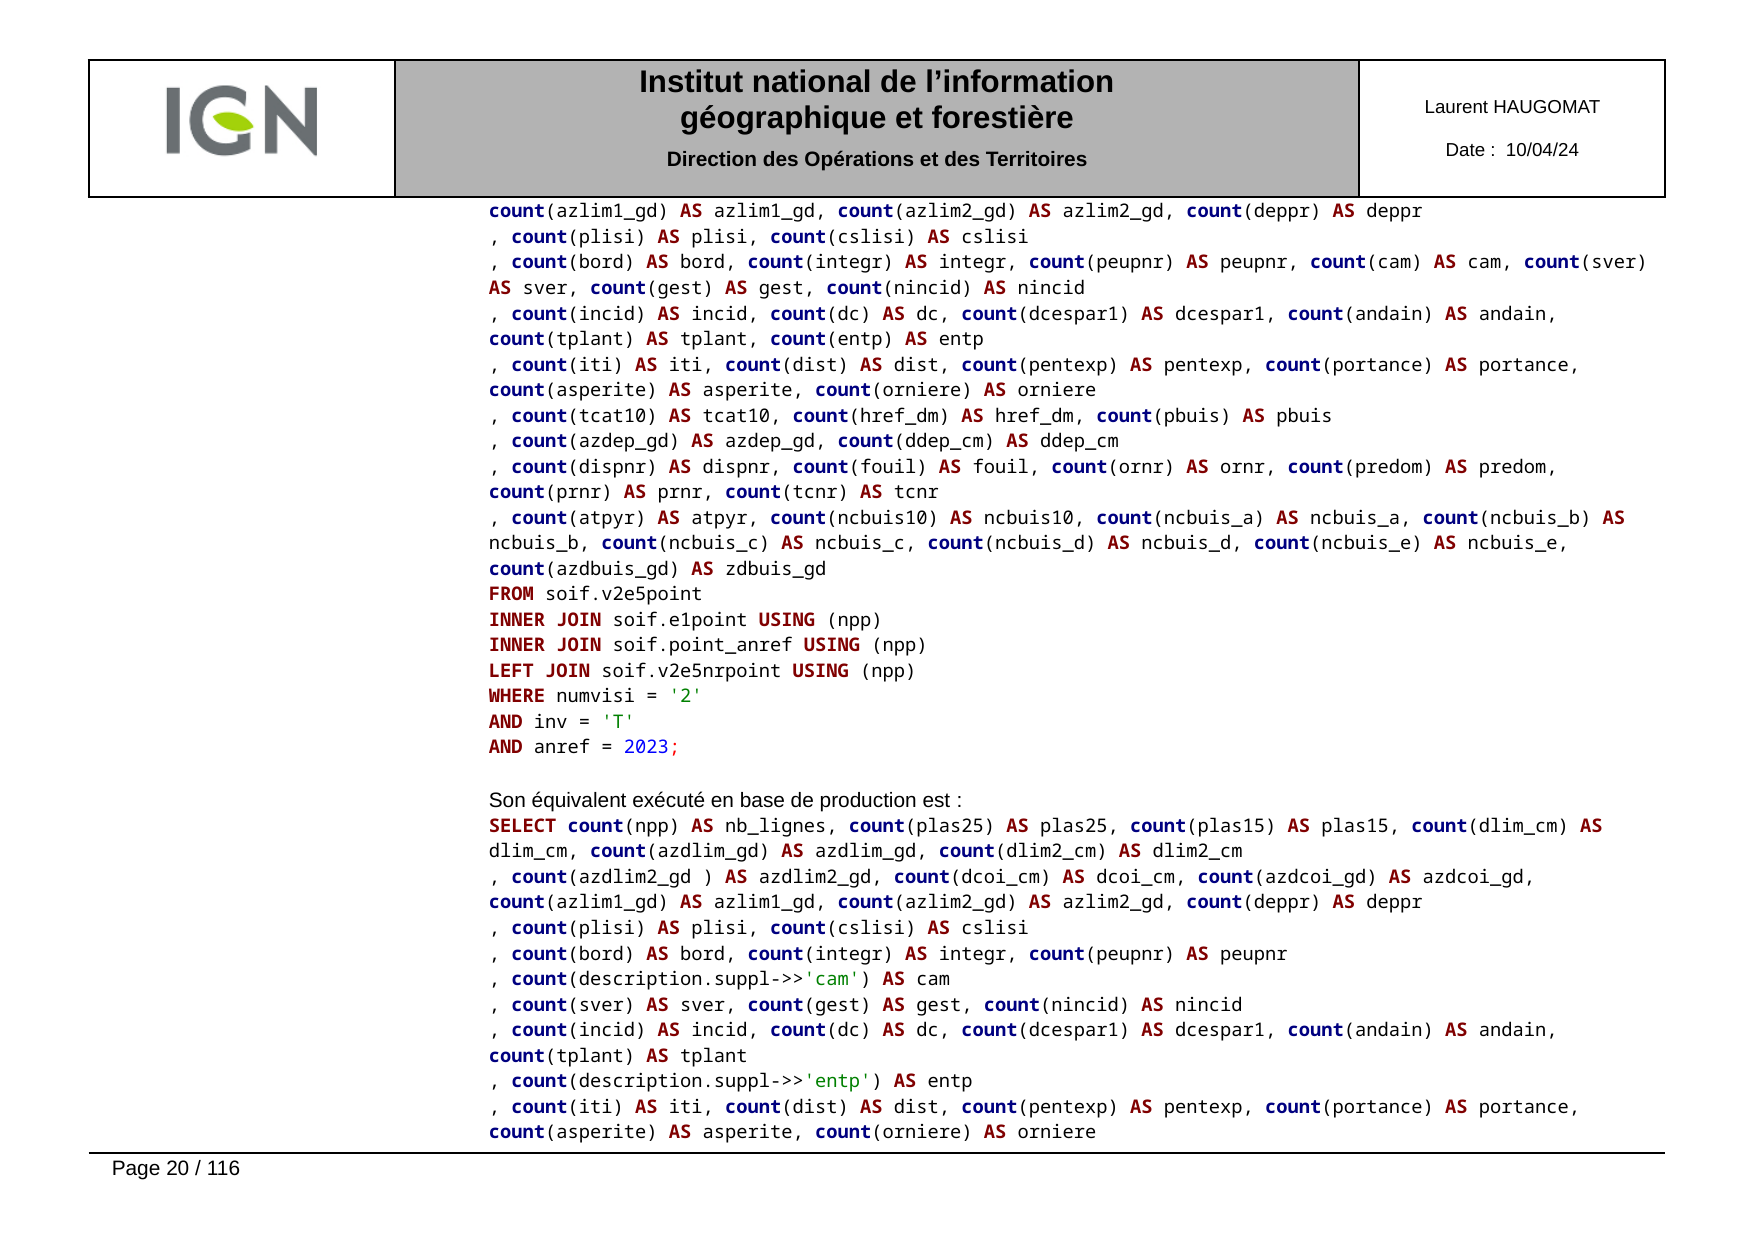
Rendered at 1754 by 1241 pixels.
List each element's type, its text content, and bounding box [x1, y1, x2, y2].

picture [141, 62, 343, 180]
table_cell [89, 198, 483, 1150]
table_cell count(azlim1_gd) AS azlim1_gd, count(azlim2_gd) AS azlim2_gd, count(deppr) AS deppr , count(plisi) AS plisi, count(cslisi) AS cslisi , count(bord) AS bord, count(integr) AS integr, count(peupnr) AS peupnr, count(cam) AS cam, count(sver) AS sver, count(gest) AS gest, count(nincid) AS nincid , count(incid) AS incid, count(dc) AS dc, count(dcespar1) AS dcespar1, count(andain) AS andain, count(tplant) AS tplant, count(entp) AS entp , count(iti) AS iti, count(dist) AS dist, count(pentexp) AS pentexp, count(portance) AS portance, count(asperite) AS asperite, count(orniere) AS orniere , count(tcat10) AS tcat10, count(href_dm) AS href_dm, count(pbuis) AS pbuis , count(azdep_gd) AS azdep_gd, count(ddep_cm) AS ddep_cm , count(dispnr) AS dispnr, count(fouil) AS fouil, count(ornr) AS ornr, count(predom) AS predom, count(prnr) AS prnr, count(tcnr) AS tcnr , count(atpyr) AS atpyr, count(ncbuis10) AS ncbuis10, count(ncbuis_a) AS ncbuis_a, count(ncbuis_b) AS ncbuis_b, count(ncbuis_c) AS ncbuis_c, count(ncbuis_d) AS ncbuis_d, count(ncbuis_e) AS ncbuis_e, count(azdbuis_gd) AS zdbuis_gd FROM soif.v2e5point INNER JOIN soif.e1point USING (npp) INNER JOIN soif.point_anref USING (npp) LEFT JOIN soif.v2e5nrpoint USING (npp) WHERE numvisi = '2' AND inv = 'T' AND anref = 2023; Son équivalent exécuté en base de production est : SELECT count(npp) AS nb_lignes, count(plas25) AS plas25, count(plas15) AS plas15, count(dlim_cm) AS dlim_cm, count(azdlim_gd) AS azdlim_gd, count(dlim2_cm) AS dlim2_cm , count(azdlim2_gd ) AS azdlim2_gd, count(dcoi_cm) AS dcoi_cm, count(azdcoi_gd) AS azdcoi_gd, count(azlim1_gd) AS azlim1_gd, count(azlim2_gd) AS azlim2_gd, count(deppr) AS deppr , count(plisi) AS plisi, count(cslisi) AS cslisi , count(bord) AS bord, count(integr) AS integr, count(peupnr) AS peupnr , count(description.suppl->>'cam') AS cam , count(sver) AS sver, count(gest) AS gest, count(nincid) AS nincid , count(incid) AS incid, count(dc) AS dc, count(dcespar1) AS dcespar1, count(andain) AS andain, count(tplant) AS tplant , count(description.suppl->>'entp') AS entp , count(iti) AS iti, count(dist) AS dist, count(pentexp) AS pentexp, count(portance) AS portance, count(asperite) AS asperite, count(orniere) AS orniere [483, 198, 1665, 1150]
